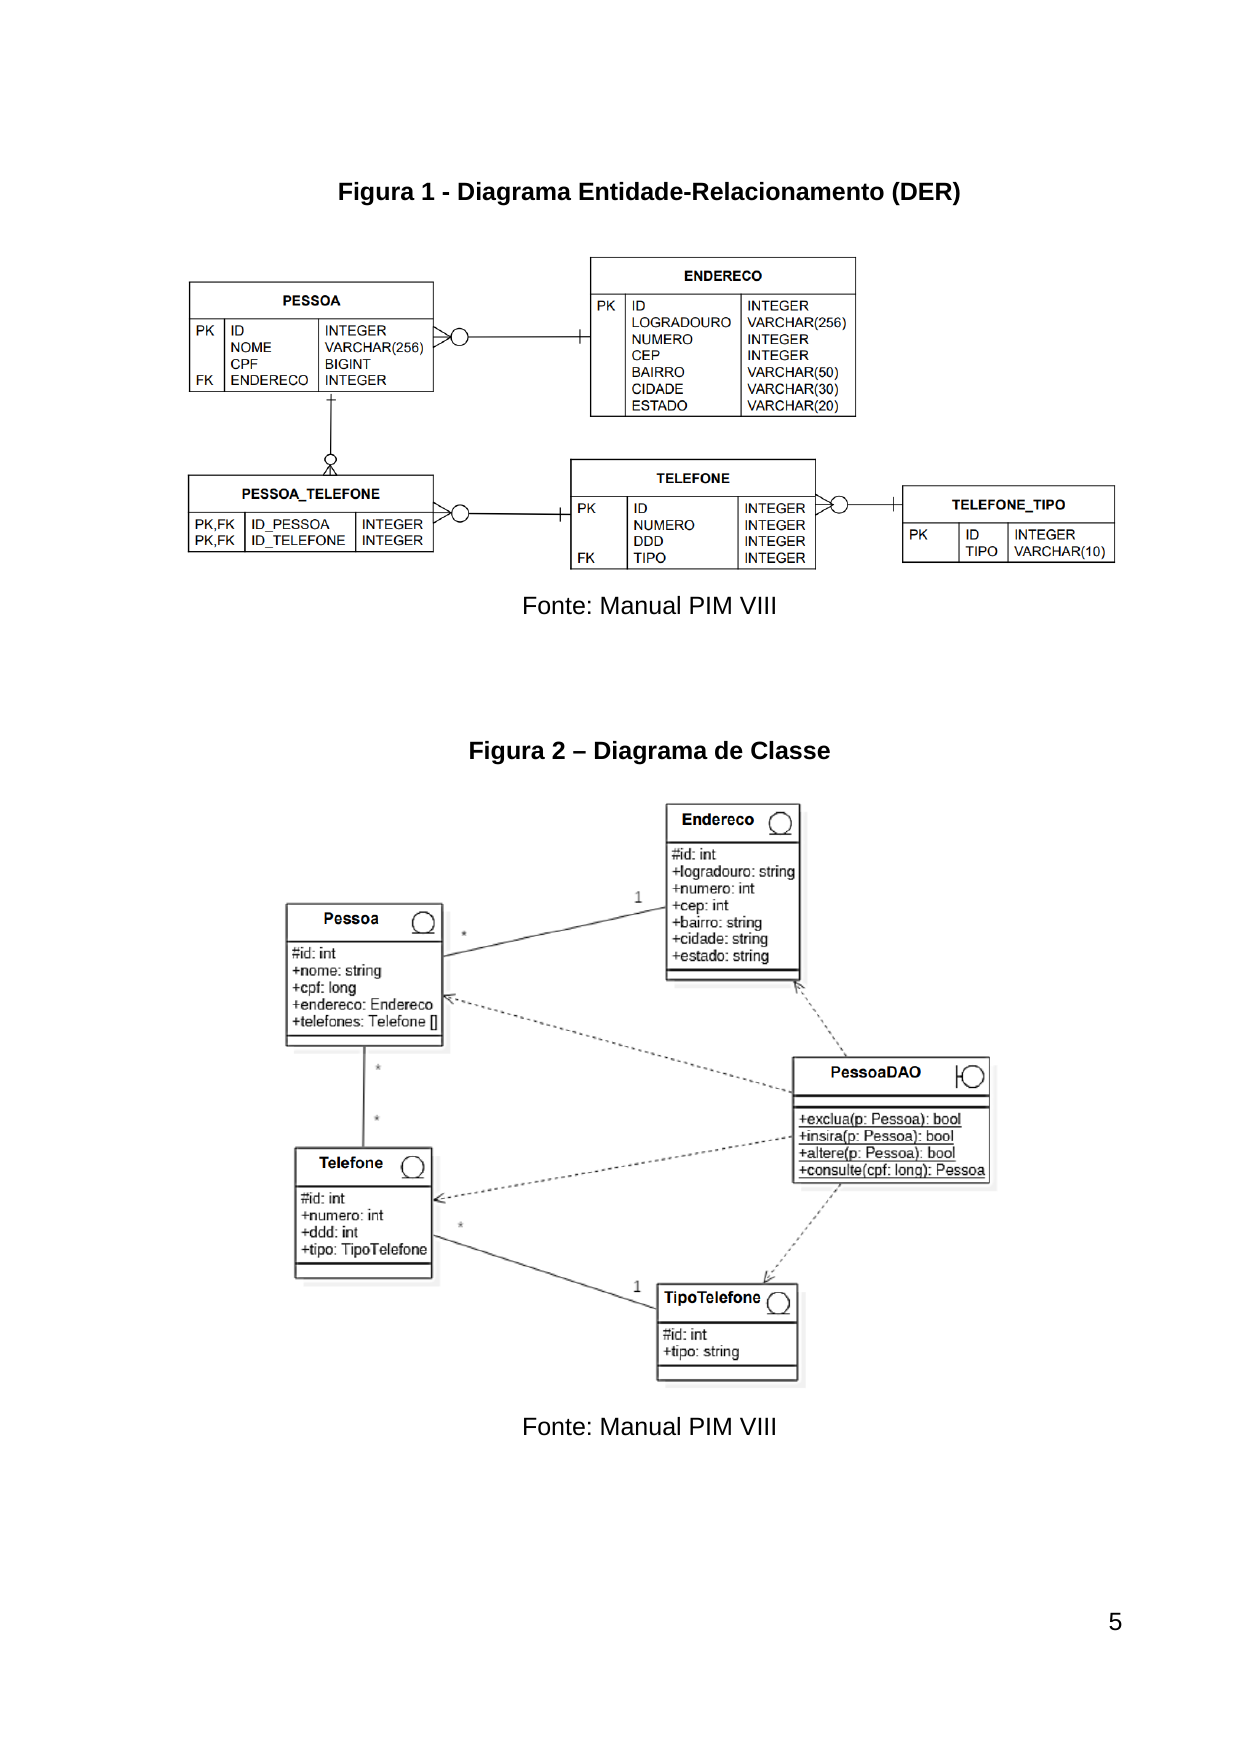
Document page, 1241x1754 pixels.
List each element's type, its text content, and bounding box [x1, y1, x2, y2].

picture [257, 790, 1015, 1398]
text Figura 1 - Diagrama Entidade-Relacionamento (DER) [177, 177, 1122, 206]
text Figura 2 – Diagrama de Classe [177, 736, 1122, 765]
text Fonte: Manual PIM VIII [177, 577, 1122, 620]
text Fonte: Manual PIM VIII [177, 809, 1122, 1441]
picture [177, 249, 1123, 577]
